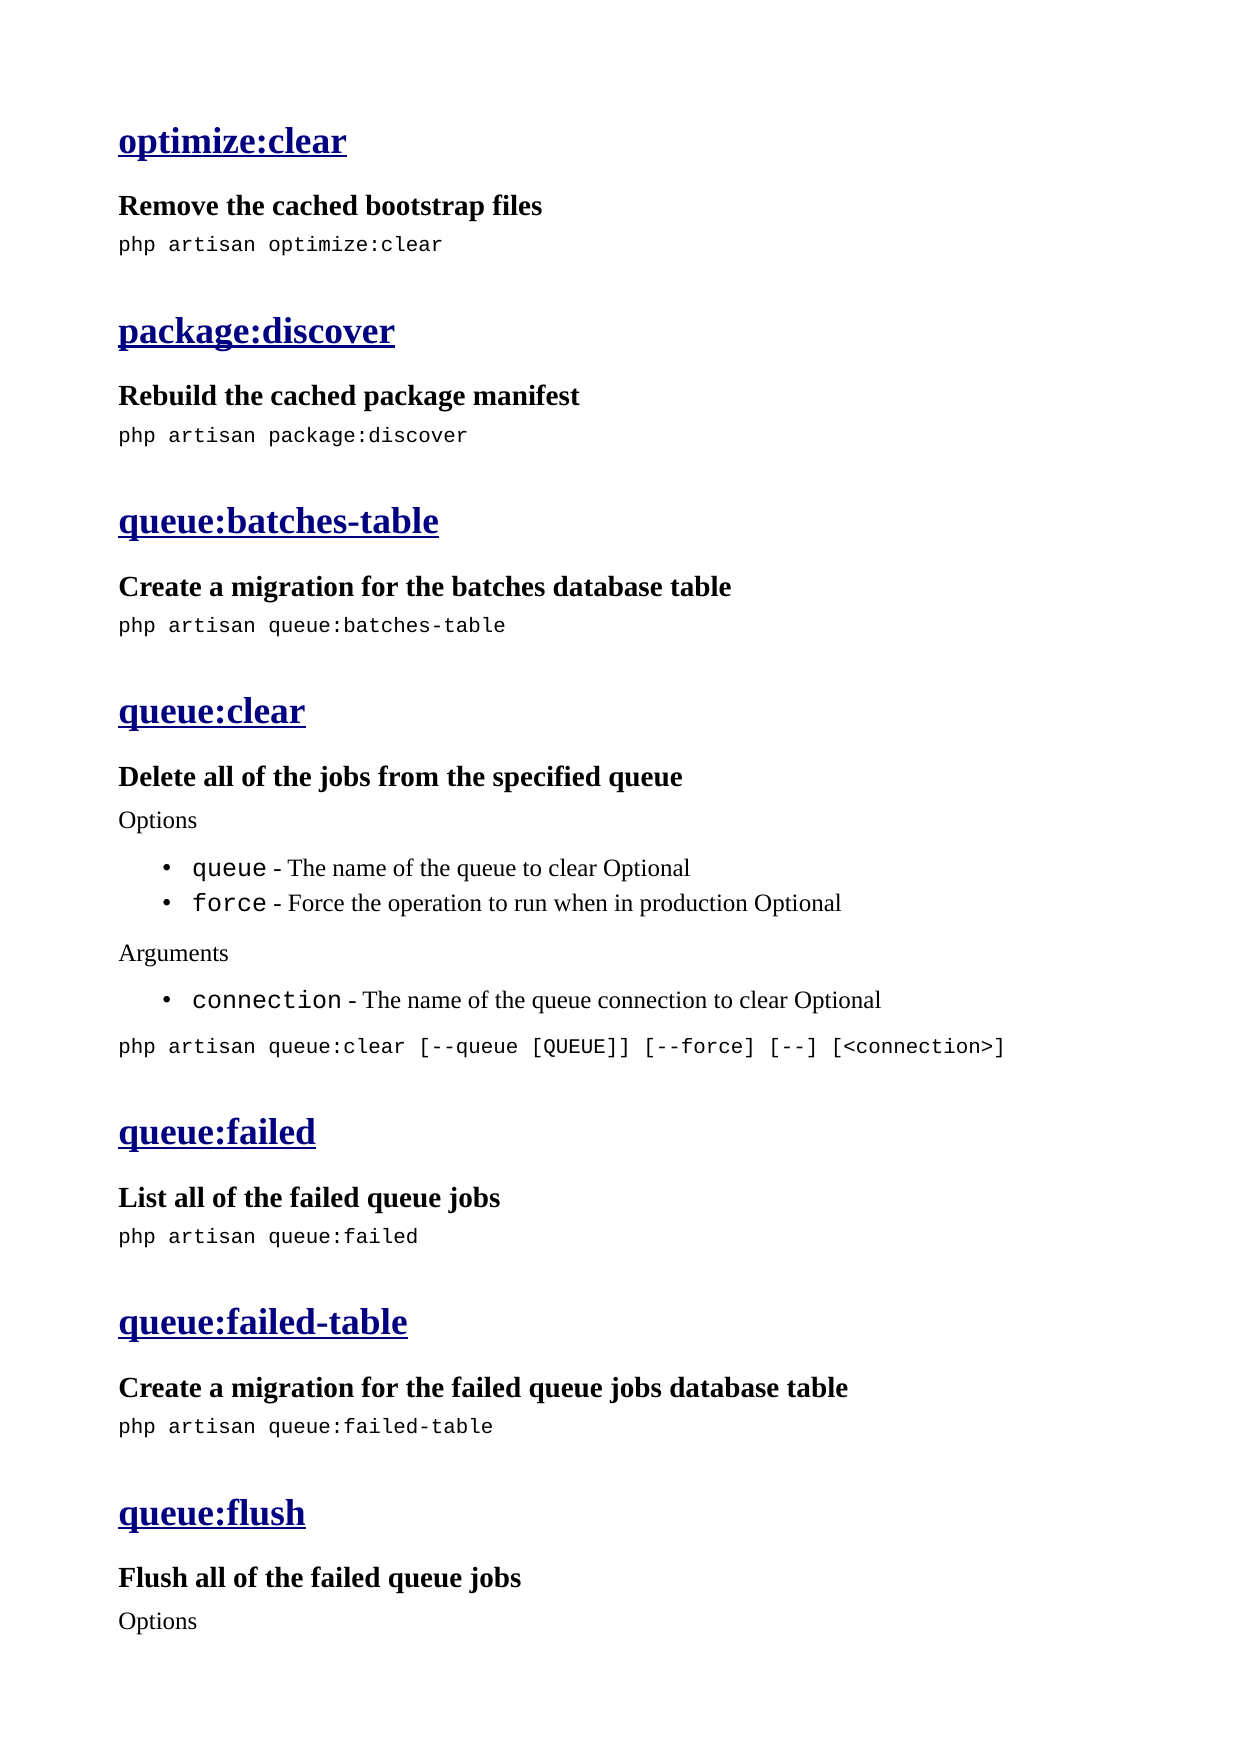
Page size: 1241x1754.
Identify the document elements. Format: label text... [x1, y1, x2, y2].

text Options [118, 1606, 1122, 1635]
subtitle Remove the cached bootstrap files [118, 188, 1122, 222]
subtitle List all of the failed queue jobs [118, 1180, 1122, 1213]
text php artisan optimize:clear [118, 234, 1122, 258]
subtitle queue:failed [118, 1109, 1122, 1153]
subtitle queue:batches-table [118, 498, 1122, 542]
subtitle Create a migration for the failed queue jobs database table [118, 1370, 1122, 1403]
list queue - The name of the queue to clear Optional [162, 853, 1122, 883]
subtitle Rebuild the cached package manifest [118, 378, 1122, 412]
list connection - The name of the queue connection to clear Optional [162, 986, 1122, 1016]
text Arguments [118, 938, 1122, 967]
subtitle Delete all of the jobs from the specified queue [118, 759, 1122, 792]
text php artisan queue:failed [118, 1226, 1122, 1249]
subtitle Create a migration for the batches database table [118, 569, 1122, 602]
subtitle optimize:clear [118, 118, 1122, 161]
subtitle Flush all of the failed queue jobs [118, 1560, 1122, 1594]
subtitle queue:clear [118, 689, 1122, 732]
subtitle package:discover [118, 308, 1122, 351]
subtitle queue:failed-table [118, 1300, 1122, 1343]
subtitle queue:flush [118, 1490, 1122, 1533]
list force - Force the operation to run when in production Optional [162, 888, 1122, 919]
text php artisan queue:failed-table [118, 1416, 1122, 1440]
text php artisan queue:clear [--queue [QUEUE]] [--force] [--] [<connection>] [118, 1036, 1122, 1059]
text php artisan queue:batches-table [118, 615, 1122, 638]
text Options [118, 805, 1122, 834]
text php artisan package:discover [118, 424, 1122, 448]
